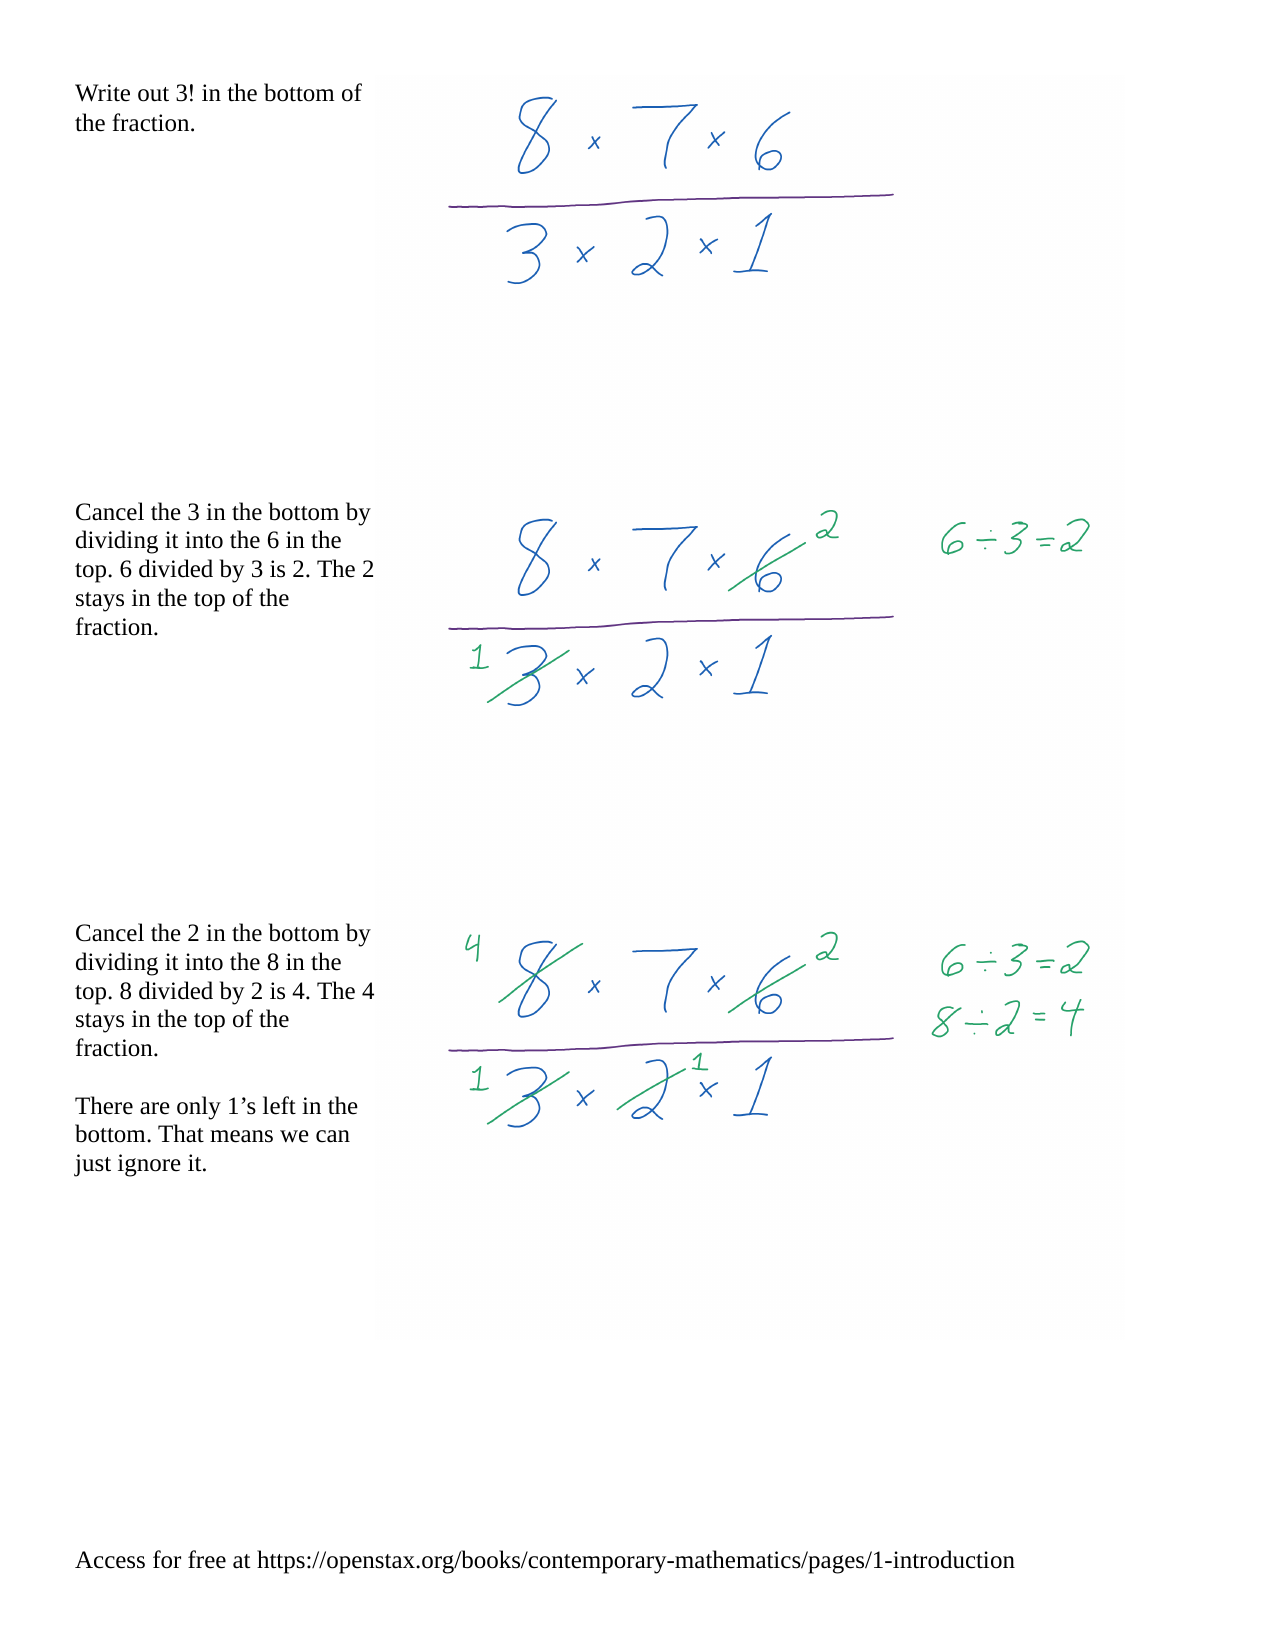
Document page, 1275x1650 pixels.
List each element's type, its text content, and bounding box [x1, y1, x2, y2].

table_cell Cancel the 2 in the bottom by dividing it into the 8 in the top. 8 divided by 2 is 4. The 4 stays in the top of the fraction. There are only 1’s left in the bottom. That means we can just ignore it. [75, 918, 375, 1340]
table_cell Write out in the bottom of the fraction. [75, 75, 375, 497]
table_cell Cancel the 3 in the bottom by dividing it into the 6 in the top. 6 divided by 3 is 2. The 2 stays in the top of the fraction. [75, 497, 375, 918]
picture [375, 75, 1125, 1340]
